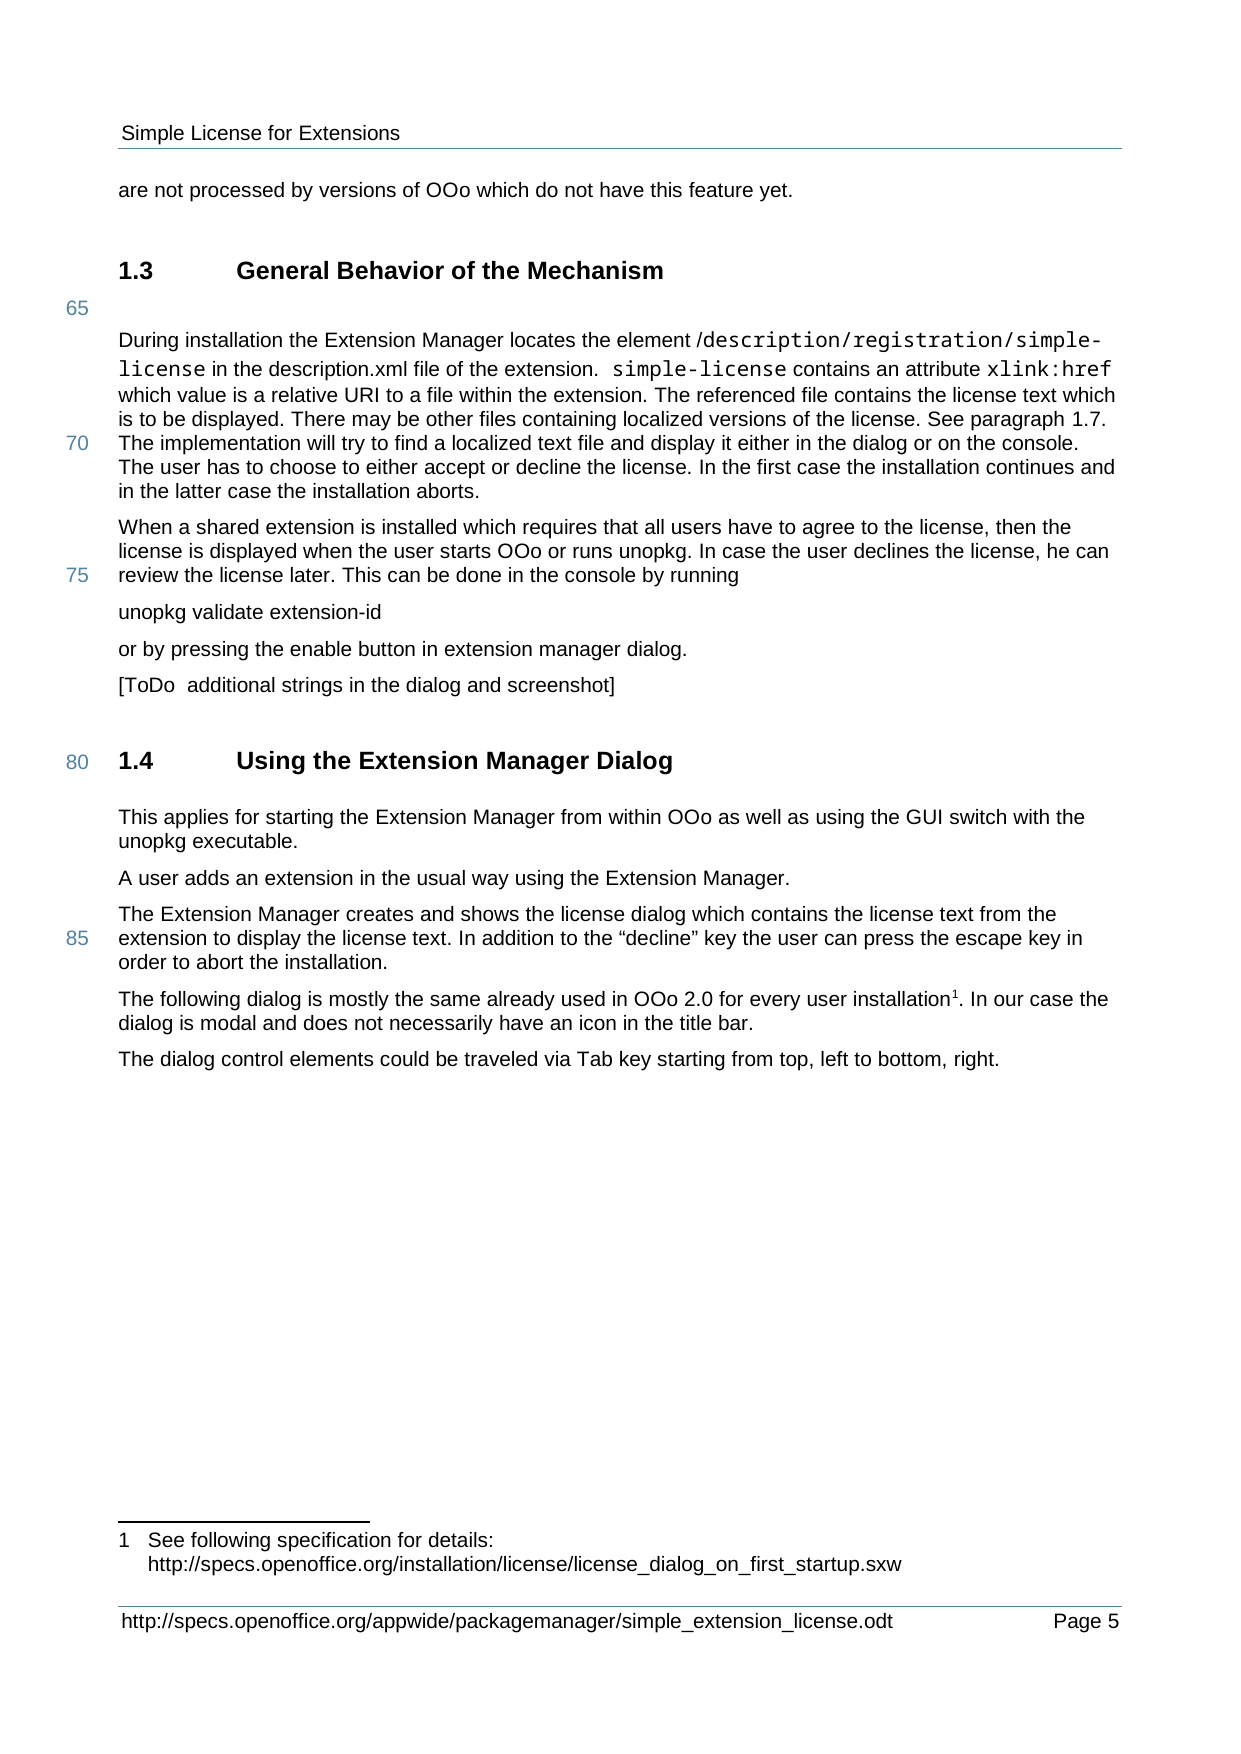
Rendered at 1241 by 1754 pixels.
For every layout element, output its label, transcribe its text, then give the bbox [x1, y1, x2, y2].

text unopkg validate extension-id [118, 600, 1122, 624]
text During installation the Extension Manager locates the element /description/registration/simple-license in the description.xml file of the extension. simple-license contains an attribute xlink:href which value is a relative URI to a file within the extension. The referenced file contains the license text which is to be displayed. There may be other files containing localized versions of the license. See paragraph 1.7. The implementation will try to find a localized text file and display it either in the dialog or on the console. The user has to choose to either accept or decline the license. In the first case the installation continues and in the latter case the installation aborts. [118, 325, 1122, 503]
text When a shared extension is installed which requires that all users have to agree to the license, then the license is displayed when the user starts OOo or runs unopkg. In case the user declines the license, he can review the license later. This can be done in the console by running [118, 515, 1122, 587]
text [ToDo additional strings in the dialog and screenshot] [118, 673, 1122, 697]
text See following specification for details: http://specs.openoffice.org/installation/license/license_dialog_on_first_startup.sxw [118, 1528, 1122, 1576]
text The dialog control elements could be traveled via Tab key starting from top, left to bottom, right. [118, 1047, 1122, 1071]
subtitle Using the Extension Manager Dialog [118, 746, 1122, 775]
text or by pressing the enable button in extension manager dialog. [118, 637, 1122, 661]
text The following dialog is mostly the same already used in OOo 2.0 for every user installation. In our case the dialog is modal and does not necessarily have an icon in the title bar. [118, 987, 1122, 1035]
text The Extension Manager creates and shows the license dialog which contains the license text from the extension to display the license text. In addition to the “decline” key the user can press the escape key in order to abort the installation. [118, 902, 1122, 974]
text This applies for starting the Extension Manager from within OOo as well as using the GUI switch with the unopkg executable. [118, 805, 1122, 853]
text A user adds an extension in the usual way using the Extension Manager. [118, 865, 1122, 889]
text are not processed by versions of OOo which do not have this feature yet. [118, 178, 1122, 202]
subtitle General Behavior of the Mechanism [118, 256, 1122, 284]
